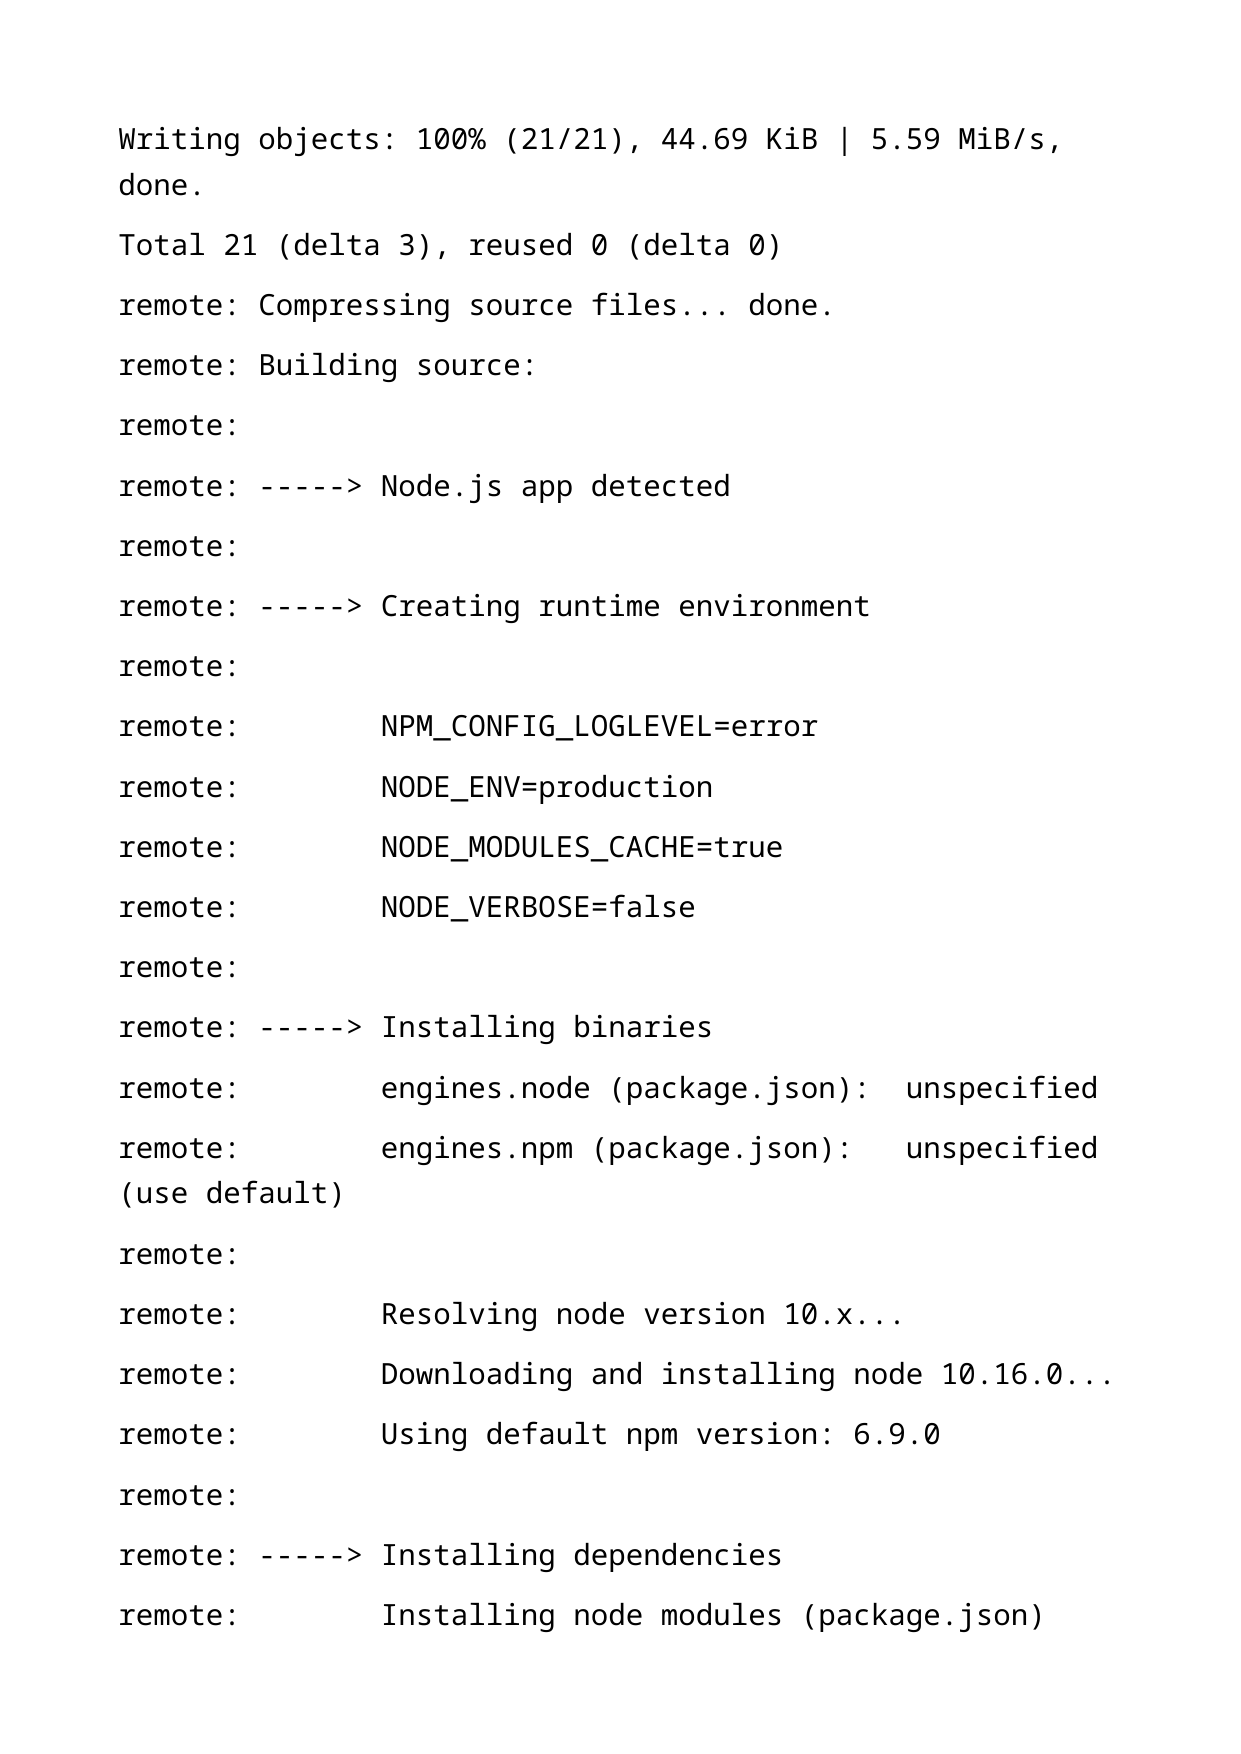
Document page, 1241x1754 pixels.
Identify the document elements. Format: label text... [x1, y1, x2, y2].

text remote: [118, 404, 1122, 444]
text remote: Compressing source files... done. [118, 284, 1122, 324]
text remote: Resolving node version 10.x... [118, 1293, 1122, 1333]
text remote: [118, 645, 1122, 685]
text remote: -----> Node.js app detected [118, 465, 1122, 504]
text remote: [118, 1474, 1122, 1513]
text Writing objects: 100% (21/21), 44.69 KiB | 5.59 MiB/s, done. [118, 118, 1122, 203]
text Total 21 (delta 3), reused 0 (delta 0) [118, 224, 1122, 264]
text remote: Building source: [118, 344, 1122, 384]
text remote: [118, 1233, 1122, 1273]
text remote: -----> Installing dependencies [118, 1534, 1122, 1574]
text remote: Installing node modules (package.json) [118, 1594, 1122, 1634]
text remote: [118, 946, 1122, 986]
text remote: -----> Installing binaries [118, 1007, 1122, 1046]
text remote: engines.npm (package.json): unspecified (use default) [118, 1127, 1122, 1212]
text remote: -----> Creating runtime environment [118, 585, 1122, 625]
text remote: NPM_CONFIG_LOGLEVEL=error [118, 706, 1122, 745]
text remote: engines.node (package.json): unspecified [118, 1067, 1122, 1107]
text remote: NODE_MODULES_CACHE=true [118, 826, 1122, 866]
text remote: Using default npm version: 6.9.0 [118, 1413, 1122, 1453]
text remote: [118, 525, 1122, 565]
text remote: NODE_ENV=production [118, 766, 1122, 806]
text remote: NODE_VERBOSE=false [118, 886, 1122, 926]
text remote: Downloading and installing node 10.16.0... [118, 1353, 1122, 1393]
